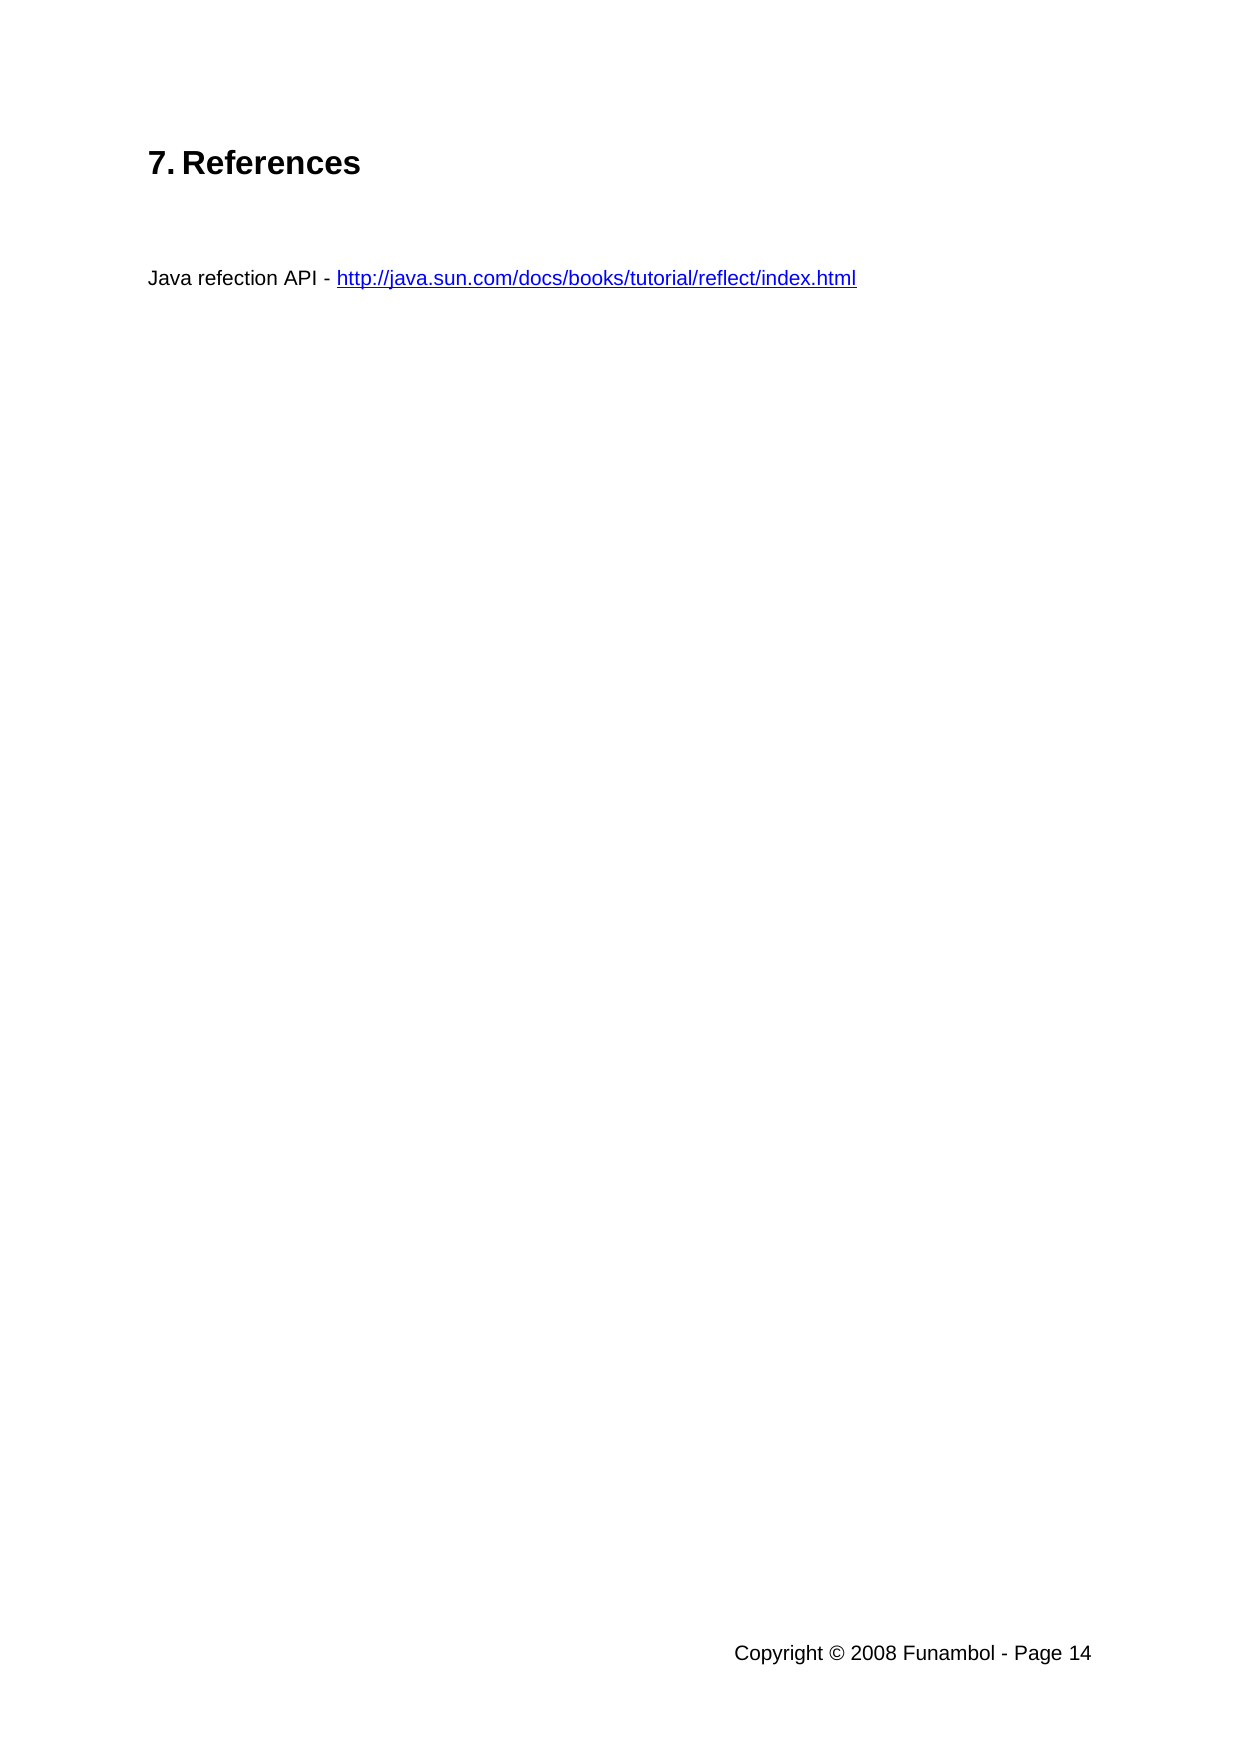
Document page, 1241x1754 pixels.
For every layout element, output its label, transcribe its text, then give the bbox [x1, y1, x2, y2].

text Java refection API - http://java.sun.com/docs/books/tutorial/reflect/index.html [148, 267, 1093, 290]
subtitle References [148, 144, 1093, 181]
